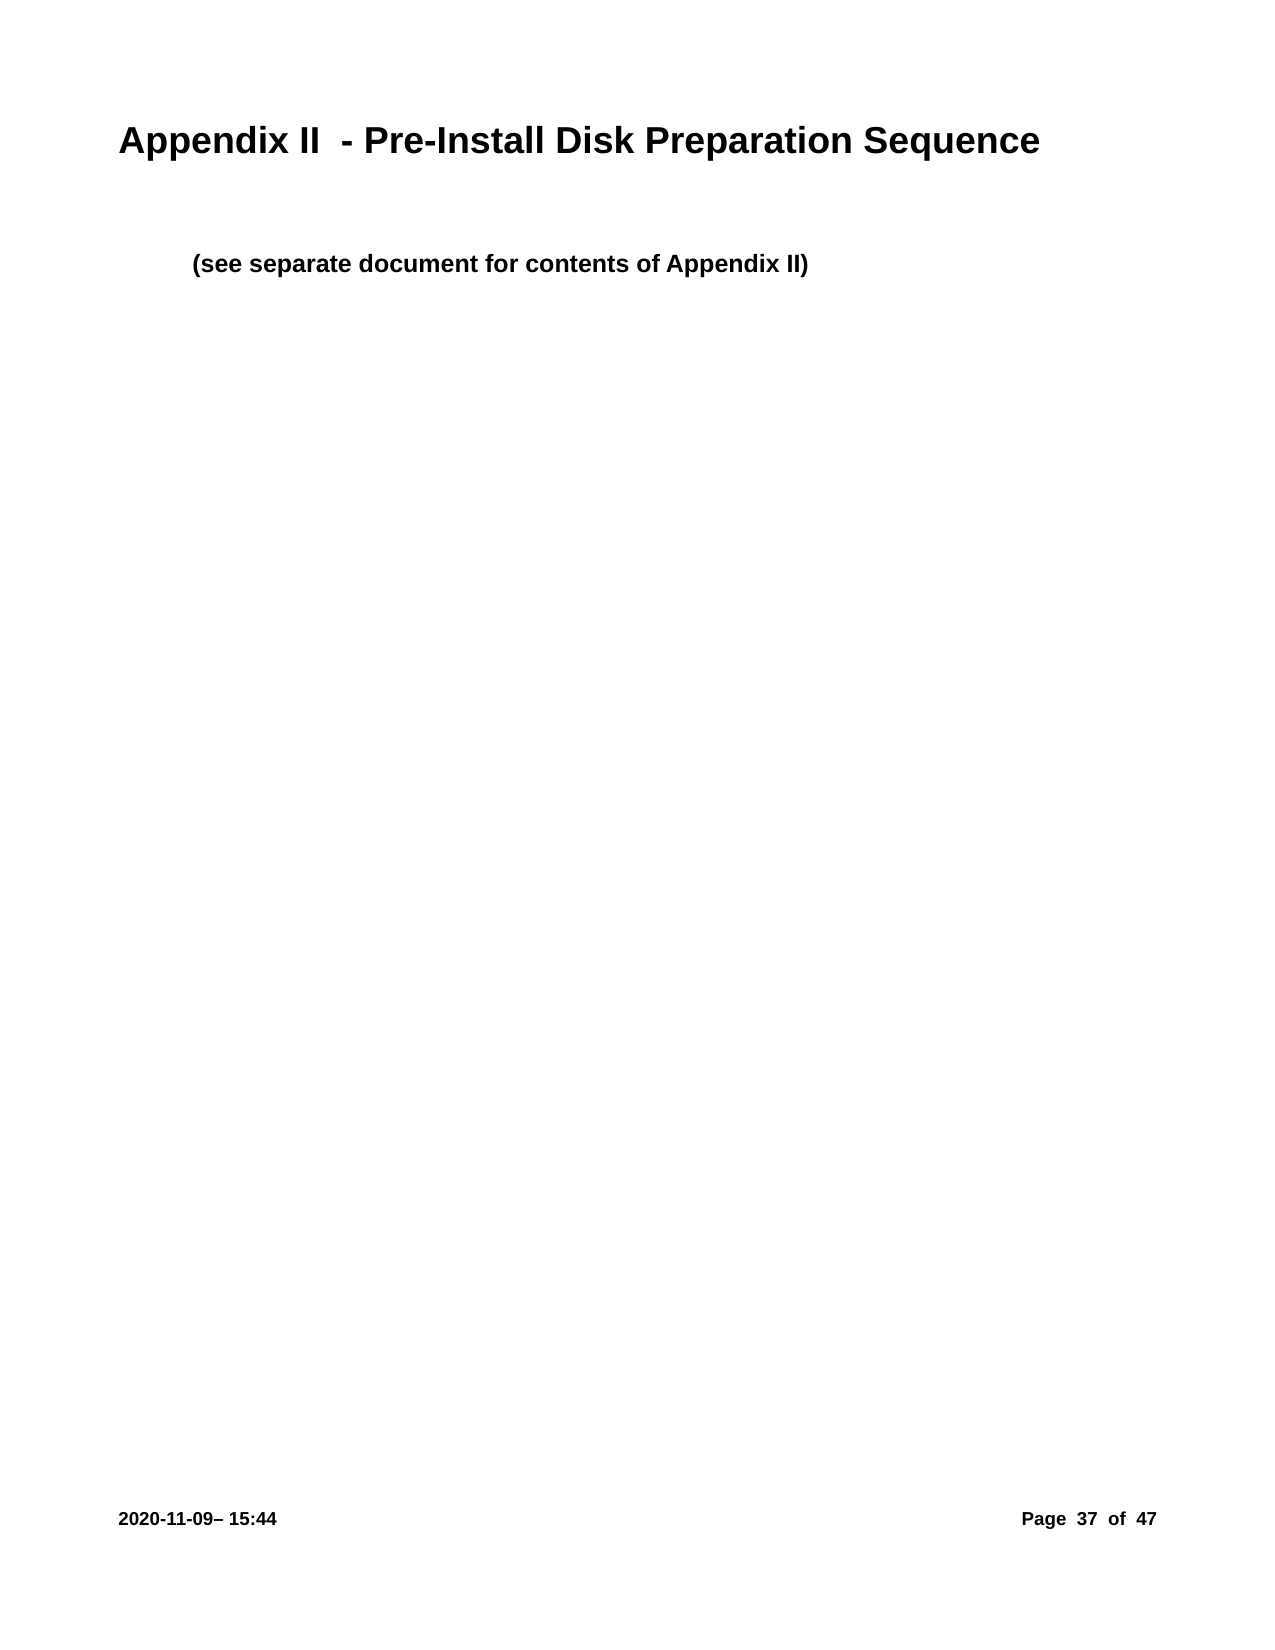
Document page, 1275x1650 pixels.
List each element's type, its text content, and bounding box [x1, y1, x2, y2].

text (see separate document for contents of Appendix II) [192, 249, 1157, 278]
text Appendix II - Pre-Install Disk Preparation Sequence [118, 118, 1157, 161]
